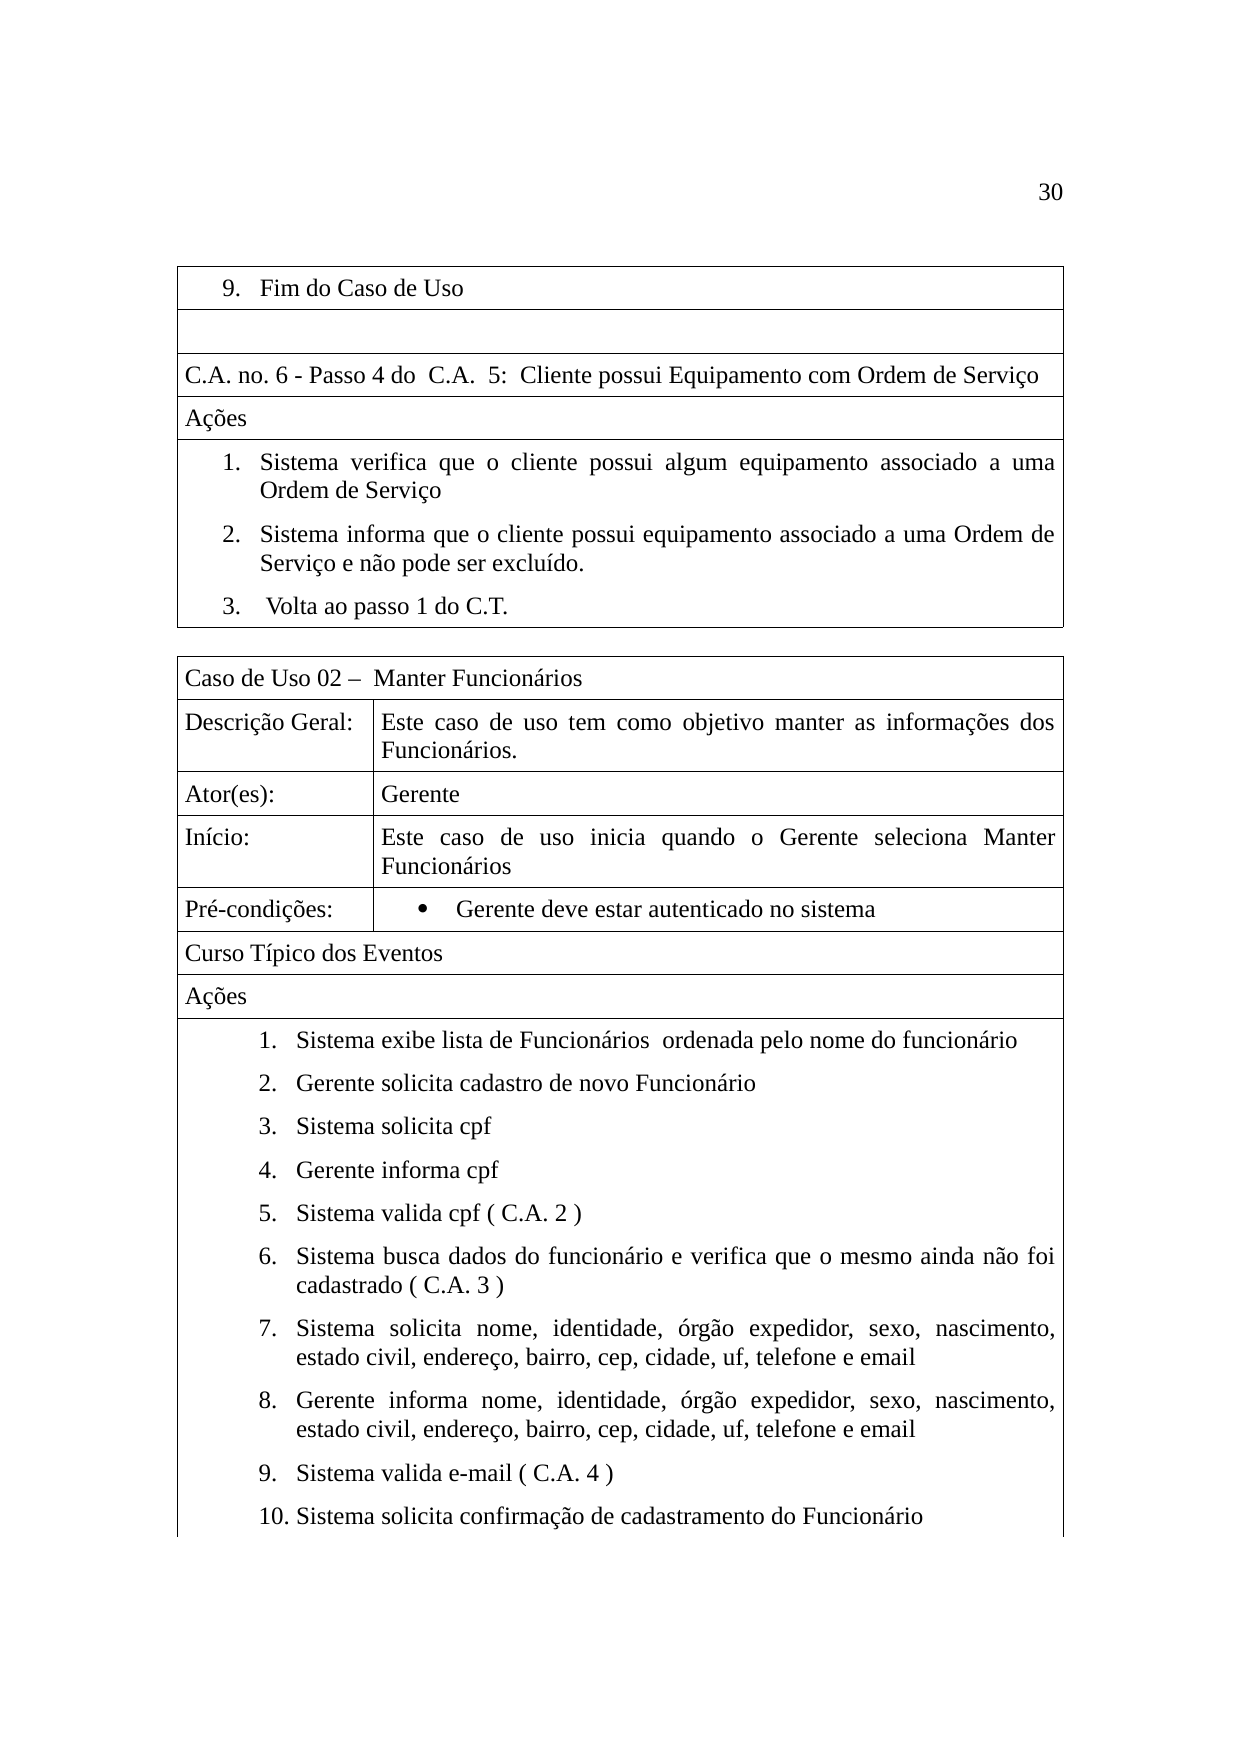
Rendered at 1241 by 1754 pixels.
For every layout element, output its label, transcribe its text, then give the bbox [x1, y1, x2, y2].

table_cell Gerente solicita cadastro de novo Funcionário [178, 1061, 1063, 1104]
table_cell Fim do Caso de Uso [178, 267, 1063, 309]
table_cell Descrição Geral: [178, 700, 373, 771]
table_cell C.A. no. 6 - Passo 4 do C.A. 5: Cliente possui Equipamento com Ordem de Serviço [178, 354, 1063, 396]
table_cell Pré-condições: [178, 888, 373, 931]
table_cell Curso Típico dos Eventos [178, 932, 1063, 974]
table_cell Este caso de uso inicia quando o Gerente seleciona Manter Funcionários [374, 816, 1063, 887]
table_cell Sistema verifica que o cliente possui algum equipamento associado a uma Ordem de Serviço [178, 440, 1063, 512]
table_cell Gerente [374, 772, 1063, 815]
table_cell Início: [178, 816, 373, 887]
table_cell Sistema informa que o cliente possui equipamento associado a uma Ordem de Serviço e não pode ser excluído. [178, 512, 1063, 584]
table_header Caso de Uso 02 – Manter Funcionários [178, 657, 1063, 699]
table_cell Ator(es): [178, 772, 373, 815]
table_cell Volta ao passo 1 do C.T. [178, 584, 1063, 627]
table_cell [178, 310, 1063, 352]
table_cell Sistema solicita cpf [178, 1104, 1063, 1147]
table_cell Gerente informa cpf [178, 1148, 1063, 1191]
table_cell Gerente informa nome, identidade, órgão expedidor, sexo, nascimento, estado civil, endereço, bairro, cep, cidade, uf, telefone e email [178, 1378, 1063, 1450]
table_cell Sistema solicita confirmação de cadastramento do Funcionário [178, 1494, 1063, 1537]
table_cell Sistema valida e-mail ( C.A. 4 ) [178, 1450, 1063, 1494]
table_cell Sistema valida cpf ( C.A. 2 ) [178, 1191, 1063, 1234]
table_cell Este caso de uso tem como objetivo manter as informações dos Funcionários. [374, 700, 1063, 771]
table_cell Gerente deve estar autenticado no sistema [374, 888, 1063, 931]
table_cell Sistema busca dados do funcionário e verifica que o mesmo ainda não foi cadastrado ( C.A. 3 ) [178, 1234, 1063, 1306]
table_cell Ações [178, 975, 1063, 1017]
table_cell Sistema exibe lista de Funcionários ordenada pelo nome do funcionário [178, 1019, 1063, 1061]
table_cell Sistema solicita nome, identidade, órgão expedidor, sexo, nascimento, estado civil, endereço, bairro, cep, cidade, uf, telefone e email [178, 1306, 1063, 1378]
table_cell Ações [178, 397, 1063, 439]
